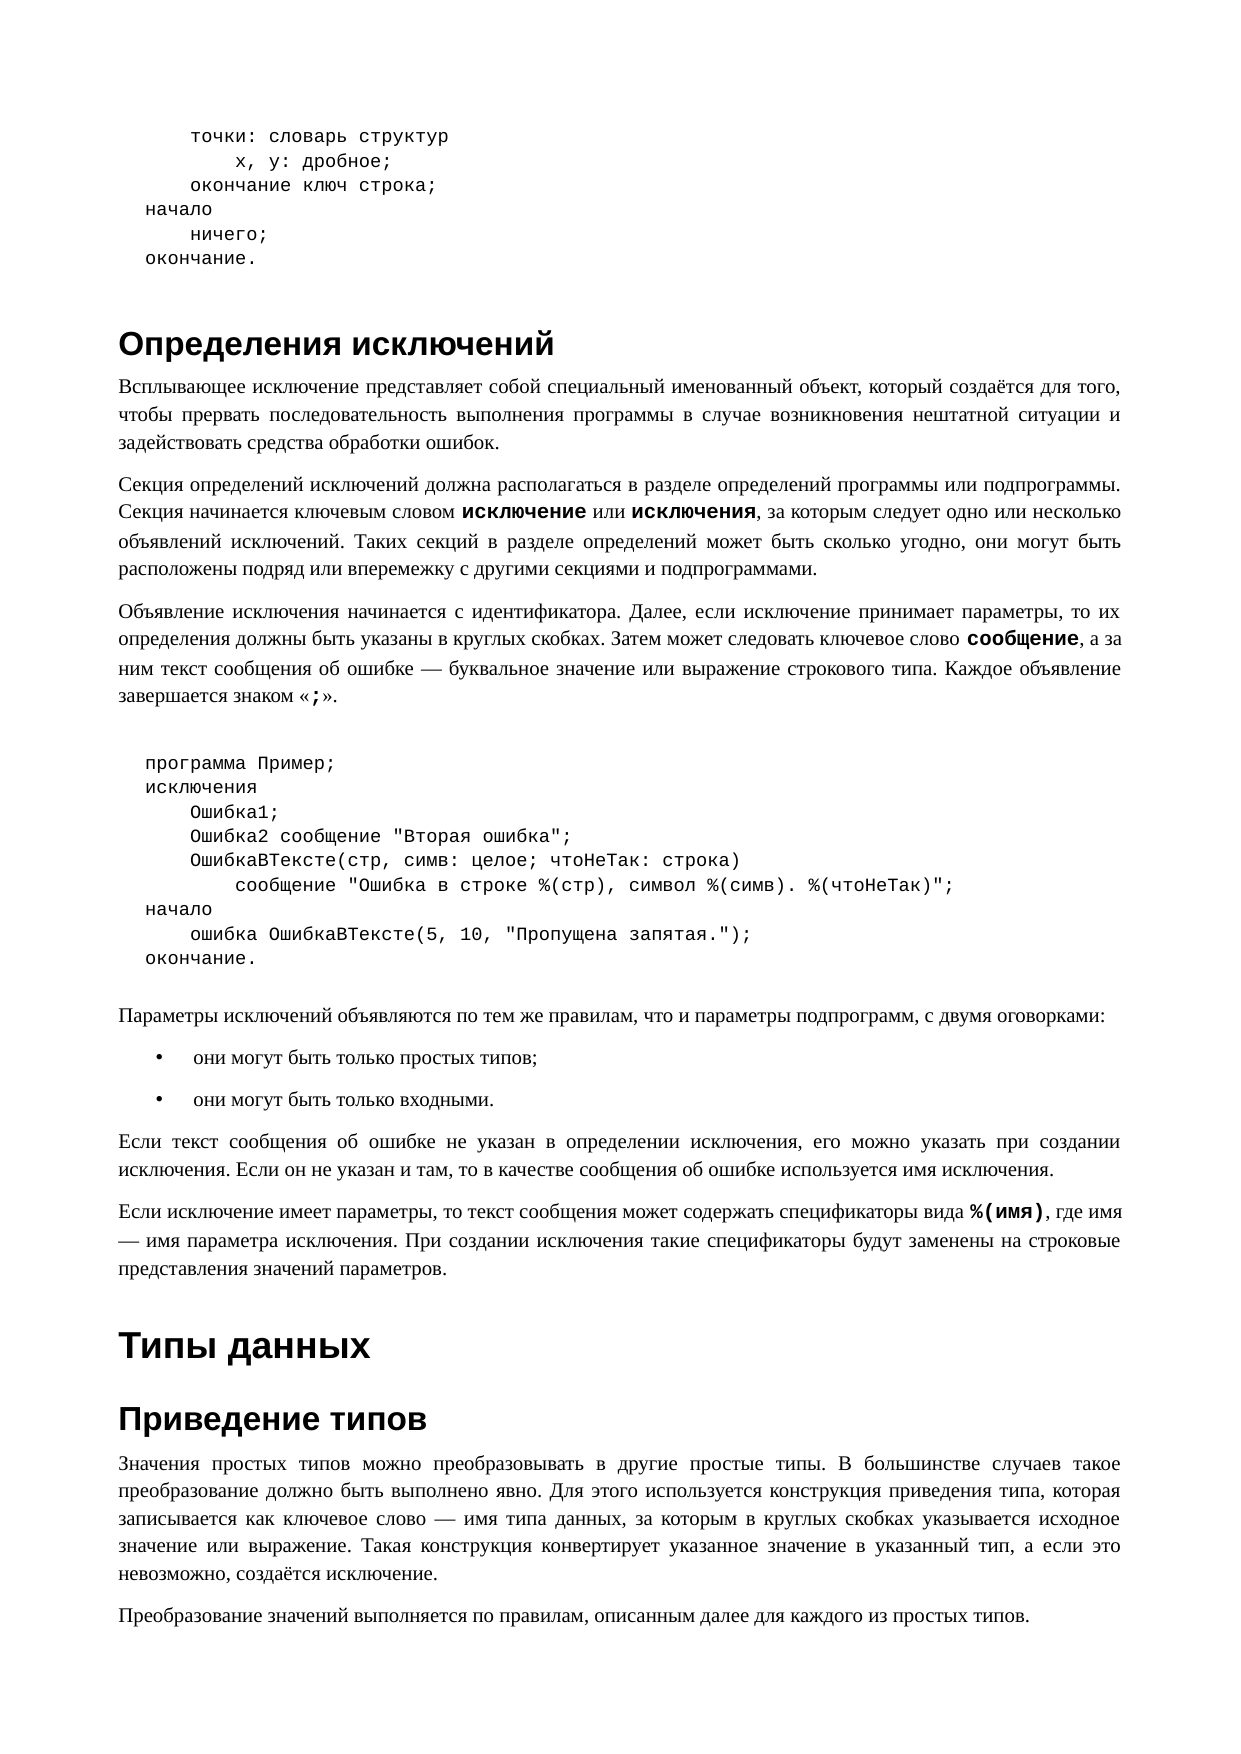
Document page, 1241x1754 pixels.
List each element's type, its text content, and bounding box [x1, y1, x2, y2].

text Если текст сообщения об ошибке не указан в определении исключения, его можно указать при создании исключения. Если он не указан и там, то в качестве сообщения об ошибке используется имя исключения. [118, 1129, 1122, 1181]
subtitle Определения исключений [118, 323, 1122, 362]
text ОшибкаВТексте(стр, симв: целое; чтоНеТак: строка) сообщение "Ошибка в строке %(стр), символ %(симв). %(чтоНеТак)"; начало ошибка ОшибкаВТексте(5, 10, "Пропущена запятая."); окончание. [136, 842, 1104, 979]
list они могут быть только простых типов; [156, 1045, 1122, 1069]
text Параметры исключений объявляются по тем же правилам, что и параметры подпрограмм, с двумя оговорками: [118, 1003, 1122, 1027]
text программа Пример; исключения Ошибка1; Ошибка2 сообщение "Вторая ошибка"; [136, 745, 1104, 842]
subtitle Типы данных [118, 1323, 1122, 1366]
text Если исключение имеет параметры, то текст сообщения может содержать спецификаторы вида %(имя), где имя — имя параметра исключения. При создании исключения такие спецификаторы будут заменены на строковые представления значений параметров. [118, 1199, 1122, 1280]
text точки: словарь структур х, у: дробное; окончание ключ строка; начало ничего; окончание. [136, 118, 1104, 279]
text Преобразование значений выполняется по правилам, описанным далее для каждого из простых типов. [118, 1603, 1122, 1627]
text Объявление исключения начинается с идентификатора. Далее, если исключение принимает параметры, то их определения должны быть указаны в круглых скобках. Затем может следовать ключевое слово сообщение, а за ним текст сообщения об ошибке — буквальное значение или выражение строкового типа. Каждое объявление завершается знаком «;». [118, 598, 1122, 709]
text Секция определений исключений должна располагаться в разделе определений программы или подпрограммы. Секция начинается ключевым словом исключение или исключения, за которым следует одно или несколько объявлений исключений. Таких секций в разделе определений может быть сколько угодно, они могут быть расположены подряд или вперемежку с другими секциями и подпрограммами. [118, 472, 1122, 580]
subtitle Приведение типов [118, 1399, 1122, 1438]
text Значения простых типов можно преобразовывать в другие простые типы. В большинстве случаев такое преобразование должно быть выполнено явно. Для этого используется конструкция приведения типа, которая записывается как ключевое слово — имя типа данных, за которым в круглых скобках указывается исходное значение или выражение. Такая конструкция конвертирует указанное значение в указанный тип, а если это невозможно, создаётся исключение. [118, 1450, 1122, 1585]
list они могут быть только входными. [156, 1087, 1122, 1111]
text Всплывающее исключение представляет собой специальный именованный объект, который создаётся для того, чтобы прервать последовательность выполнения программы в случае возникновения нештатной ситуации и задействовать средства обработки ошибок. [118, 374, 1122, 454]
